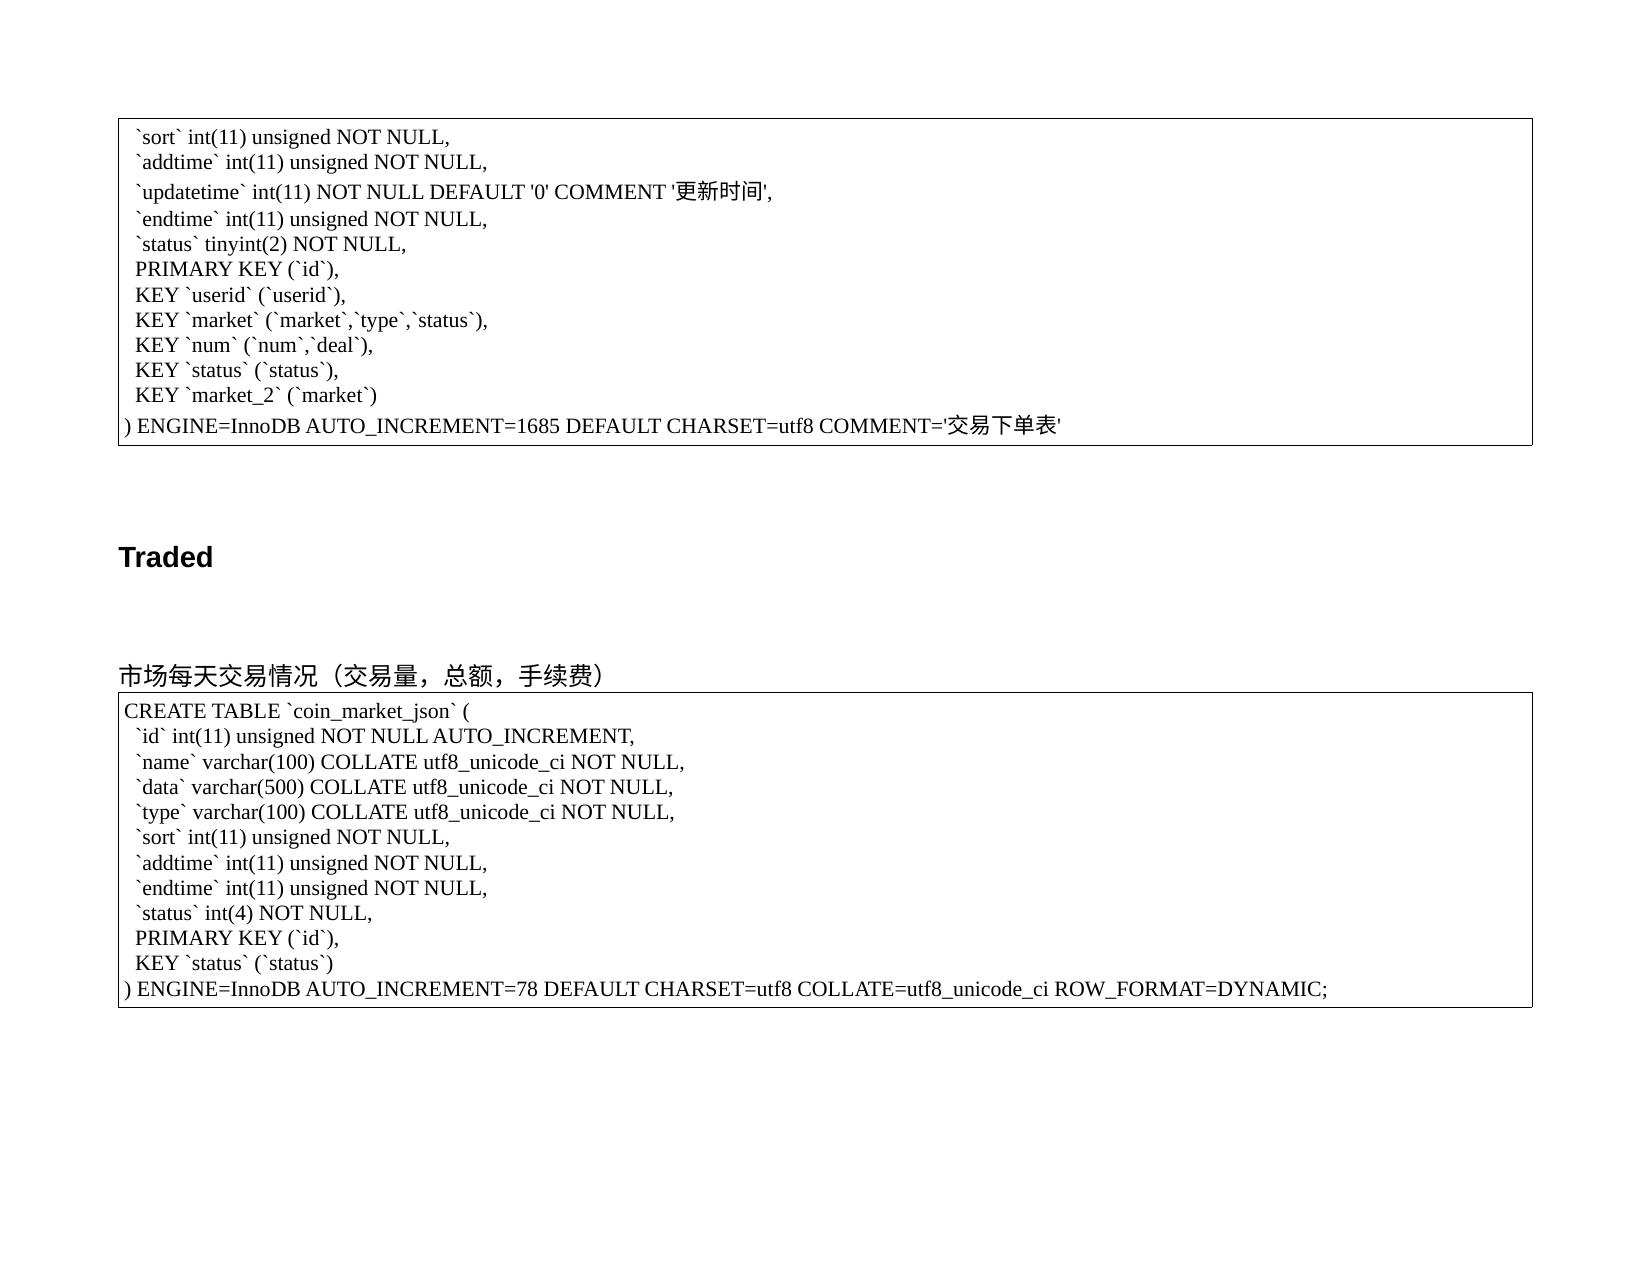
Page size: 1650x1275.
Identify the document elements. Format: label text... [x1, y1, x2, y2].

table_header CREATE TABLE `coin_market_json` ( `id` int(11) unsigned NOT NULL AUTO_INCREMENT, `name` varchar(100) COLLATE utf8_unicode_ci NOT NULL, `data` varchar(500) COLLATE utf8_unicode_ci NOT NULL, `type` varchar(100) COLLATE utf8_unicode_ci NOT NULL, `sort` int(11) unsigned NOT NULL, `addtime` int(11) unsigned NOT NULL, `endtime` int(11) unsigned NOT NULL, `status` int(4) NOT NULL, PRIMARY KEY (`id`), KEY `status` (`status`) ) ENGINE=InnoDB AUTO_INCREMENT=78 DEFAULT CHARSET=utf8 COLLATE=utf8_unicode_ci ROW_FORMAT=DYNAMIC; [119, 693, 1532, 1007]
subtitle Traded [118, 540, 1532, 574]
table_header `sort` int(11) unsigned NOT NULL, `addtime` int(11) unsigned NOT NULL, `updatetime` int(11) NOT NULL DEFAULT '0' COMMENT '更新时间', `endtime` int(11) unsigned NOT NULL, `status` tinyint(2) NOT NULL, PRIMARY KEY (`id`), KEY `userid` (`userid`), KEY `market` (`market`,`type`,`status`), KEY `num` (`num`,`deal`), KEY `status` (`status`), KEY `market_2` (`market`) ) ENGINE=InnoDB AUTO_INCREMENT=1685 DEFAULT CHARSET=utf8 COMMENT='交易下单表' [119, 119, 1532, 445]
text 市场每天交易情况（交易量，总额，手续费） [118, 656, 1532, 692]
